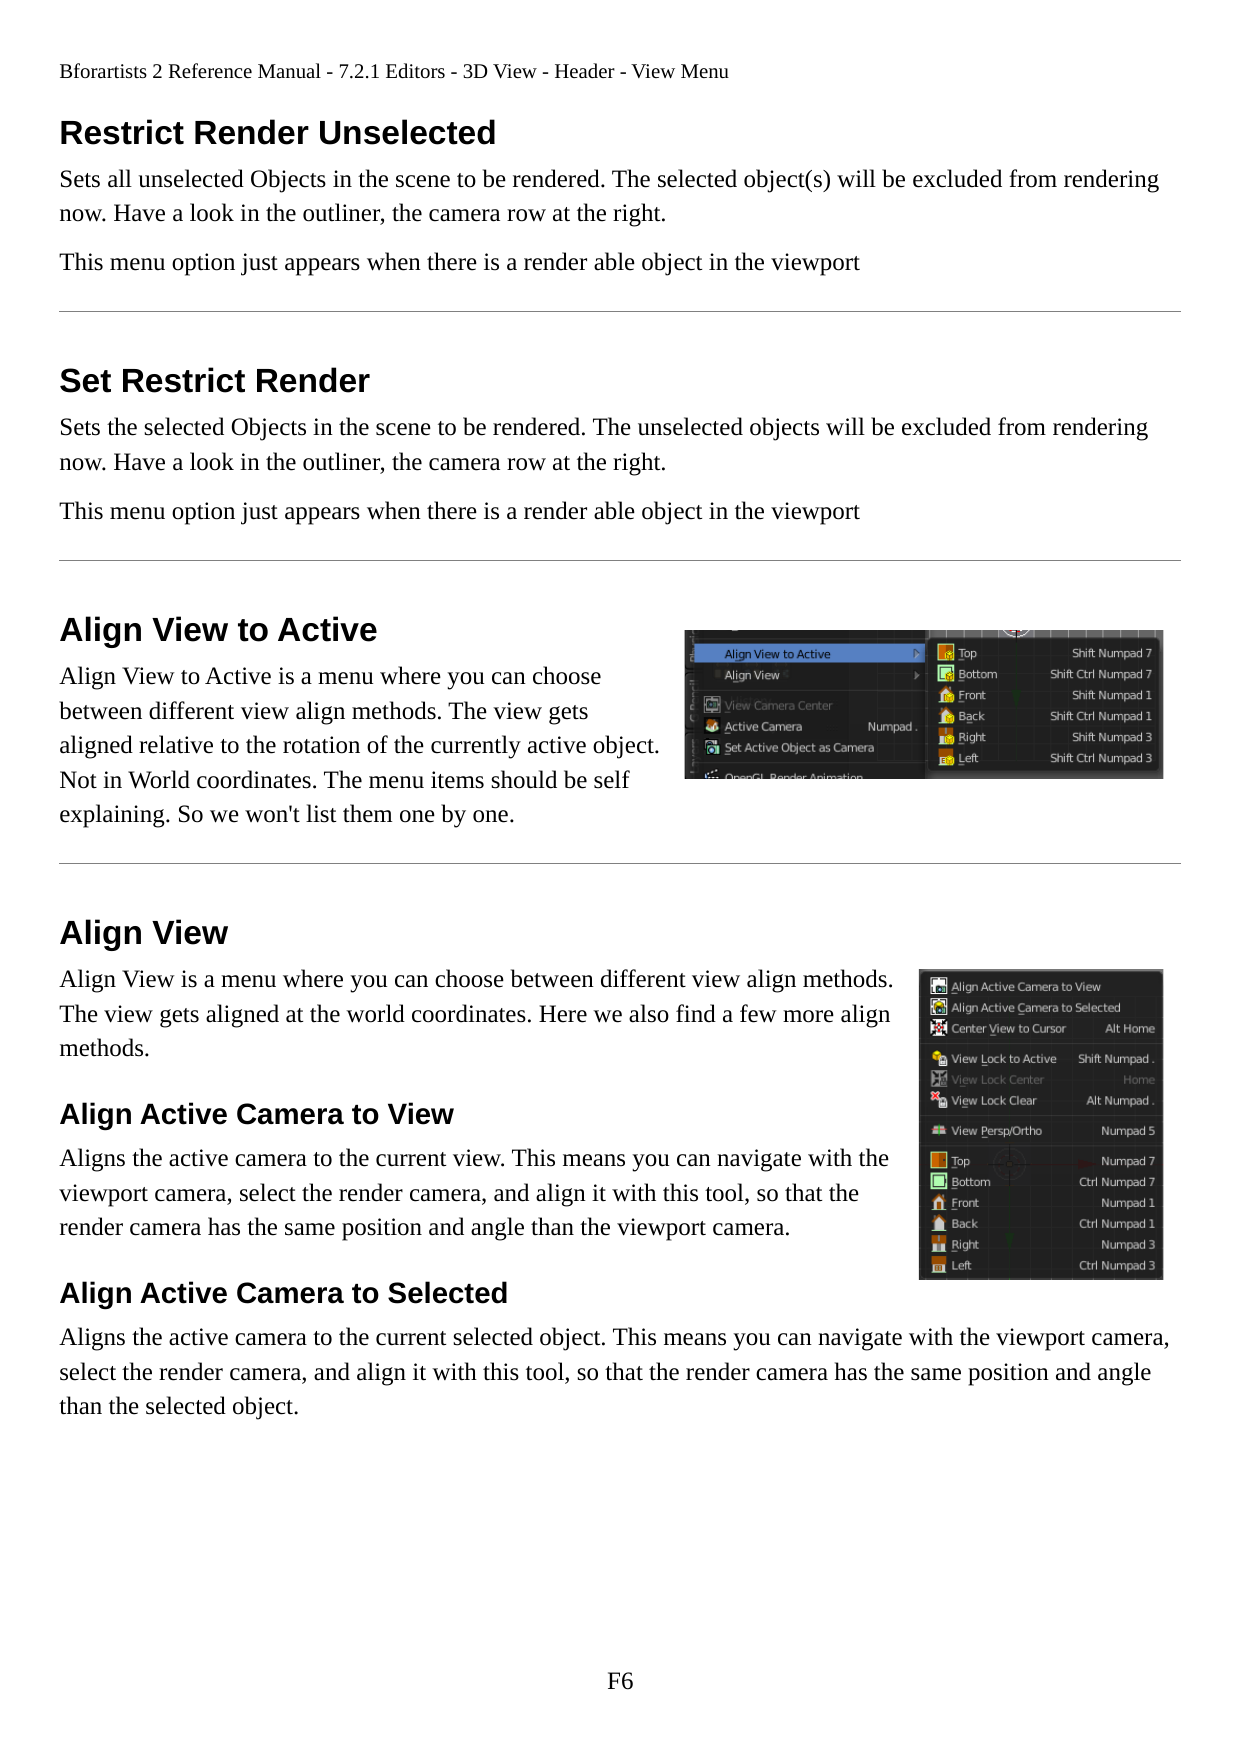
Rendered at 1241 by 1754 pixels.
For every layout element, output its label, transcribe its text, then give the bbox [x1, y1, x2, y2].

text Align View to Active is a menu where you can choose between different view align methods. The view gets aligned relative to the rotation of the currently active object. Not in World coordinates. The menu items should be self explaining. So we won't list them one by one. [59, 661, 1181, 828]
subtitle Set Restrict Render [59, 361, 1181, 400]
text Aligns the active camera to the current selected object. This means you can navigate with the viewport camera, select the render camera, and align it with this tool, so that the render camera has the same position and angle than the selected object. [59, 1322, 1181, 1420]
subtitle Align Active Camera to View [59, 1097, 918, 1131]
text Sets all unselected Objects in the scene to be rendered. The selected object(s) will be excluded from rendering now. Have a look in the outliner, the camera row at the right. [59, 164, 1181, 227]
subtitle Align View to Active [59, 610, 1181, 649]
text This menu option just appears when there is a render able object in the viewport [59, 496, 1181, 525]
text Aligns the active camera to the current view. This means you can navigate with the viewport camera, select the render camera, and align it with this tool, so that the render camera has the same position and angle than the viewport camera. [59, 1143, 918, 1241]
text This menu option just appears when there is a render able object in the viewport [59, 247, 1181, 276]
text Sets the selected Objects in the scene to be rendered. The unselected objects will be excluded from rendering now. Have a look in the outliner, the camera row at the right. [59, 412, 1181, 476]
subtitle Align View [59, 913, 1181, 952]
text Align View is a menu where you can choose between different view align methods. The view gets aligned at the world coordinates. Here we also find a few more align methods. [59, 964, 1181, 1062]
subtitle [1164, 1097, 1181, 1131]
picture [918, 969, 1164, 1280]
picture [684, 630, 1164, 779]
subtitle Restrict Render Unselected [59, 113, 1181, 151]
subtitle Align Active Camera to Selected [59, 1276, 1181, 1309]
